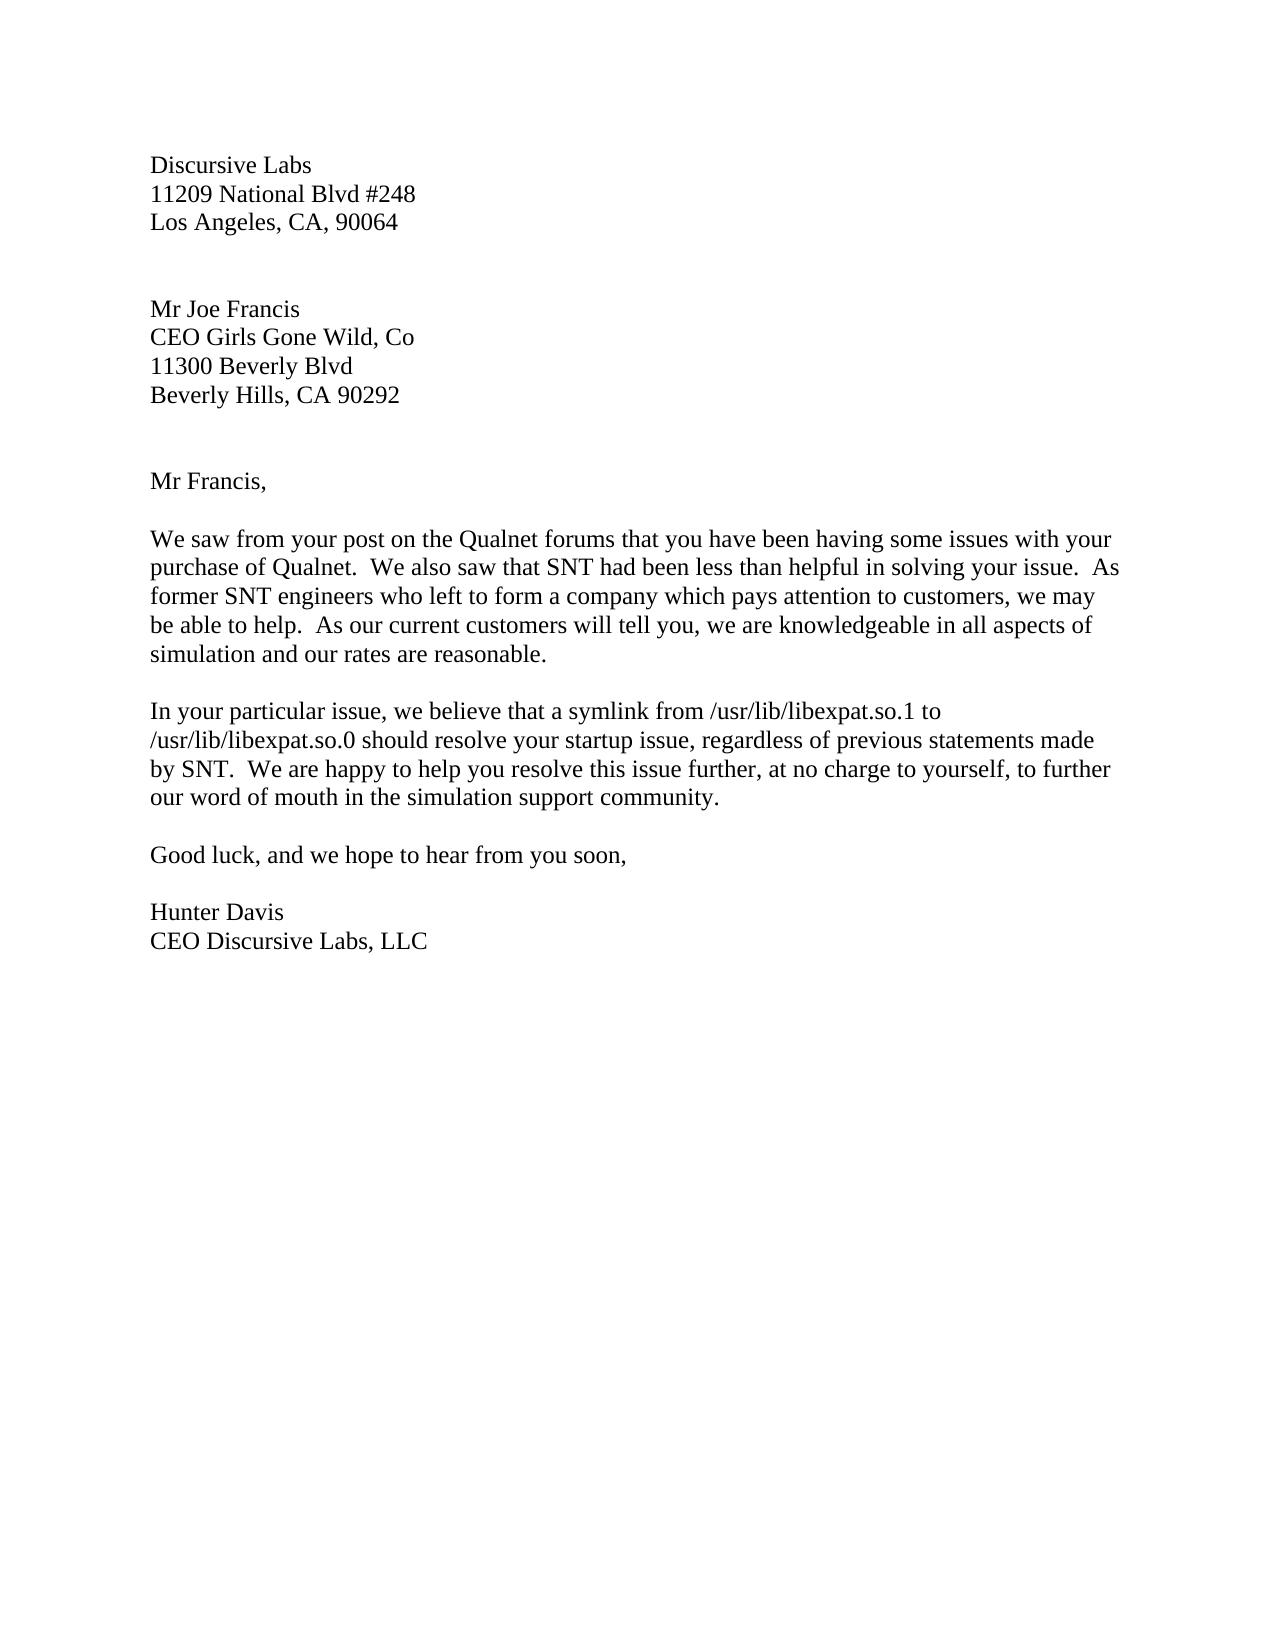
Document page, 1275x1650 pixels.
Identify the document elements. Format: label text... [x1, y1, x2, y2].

text Good luck, and we hope to hear from you soon, [150, 840, 1125, 869]
text Discursive Labs [150, 150, 1125, 179]
text In your particular issue, we believe that a symlink from /usr/lib/libexpat.so.1 to /usr/lib/libexpat.so.0 should resolve your startup issue, regardless of previous statements made by SNT. We are happy to help you resolve this issue further, at no charge to yourself, to further our word of mouth in the simulation support community. [150, 696, 1125, 811]
text 11209 National Blvd #248 [150, 179, 1125, 207]
text 11300 Beverly Blvd [150, 351, 1125, 380]
text Los Angeles, CA, 90064 [150, 207, 1125, 236]
text We saw from your post on the Qualnet forums that you have been having some issues with your purchase of Qualnet. We also saw that SNT had been less than helpful in solving your issue. As former SNT engineers who left to form a company which pays attention to customers, we may be able to help. As our current customers will tell you, we are knowledgeable in all aspects of simulation and our rates are reasonable. [150, 524, 1125, 667]
text CEO Girls Gone Wild, Co [150, 322, 1125, 351]
text CEO Discursive Labs, LLC [150, 926, 1125, 955]
text Mr Francis, [150, 466, 1125, 495]
text Mr Joe Francis [150, 294, 1125, 322]
text Hunter Davis [150, 897, 1125, 926]
text Beverly Hills, CA 90292 [150, 380, 1125, 409]
